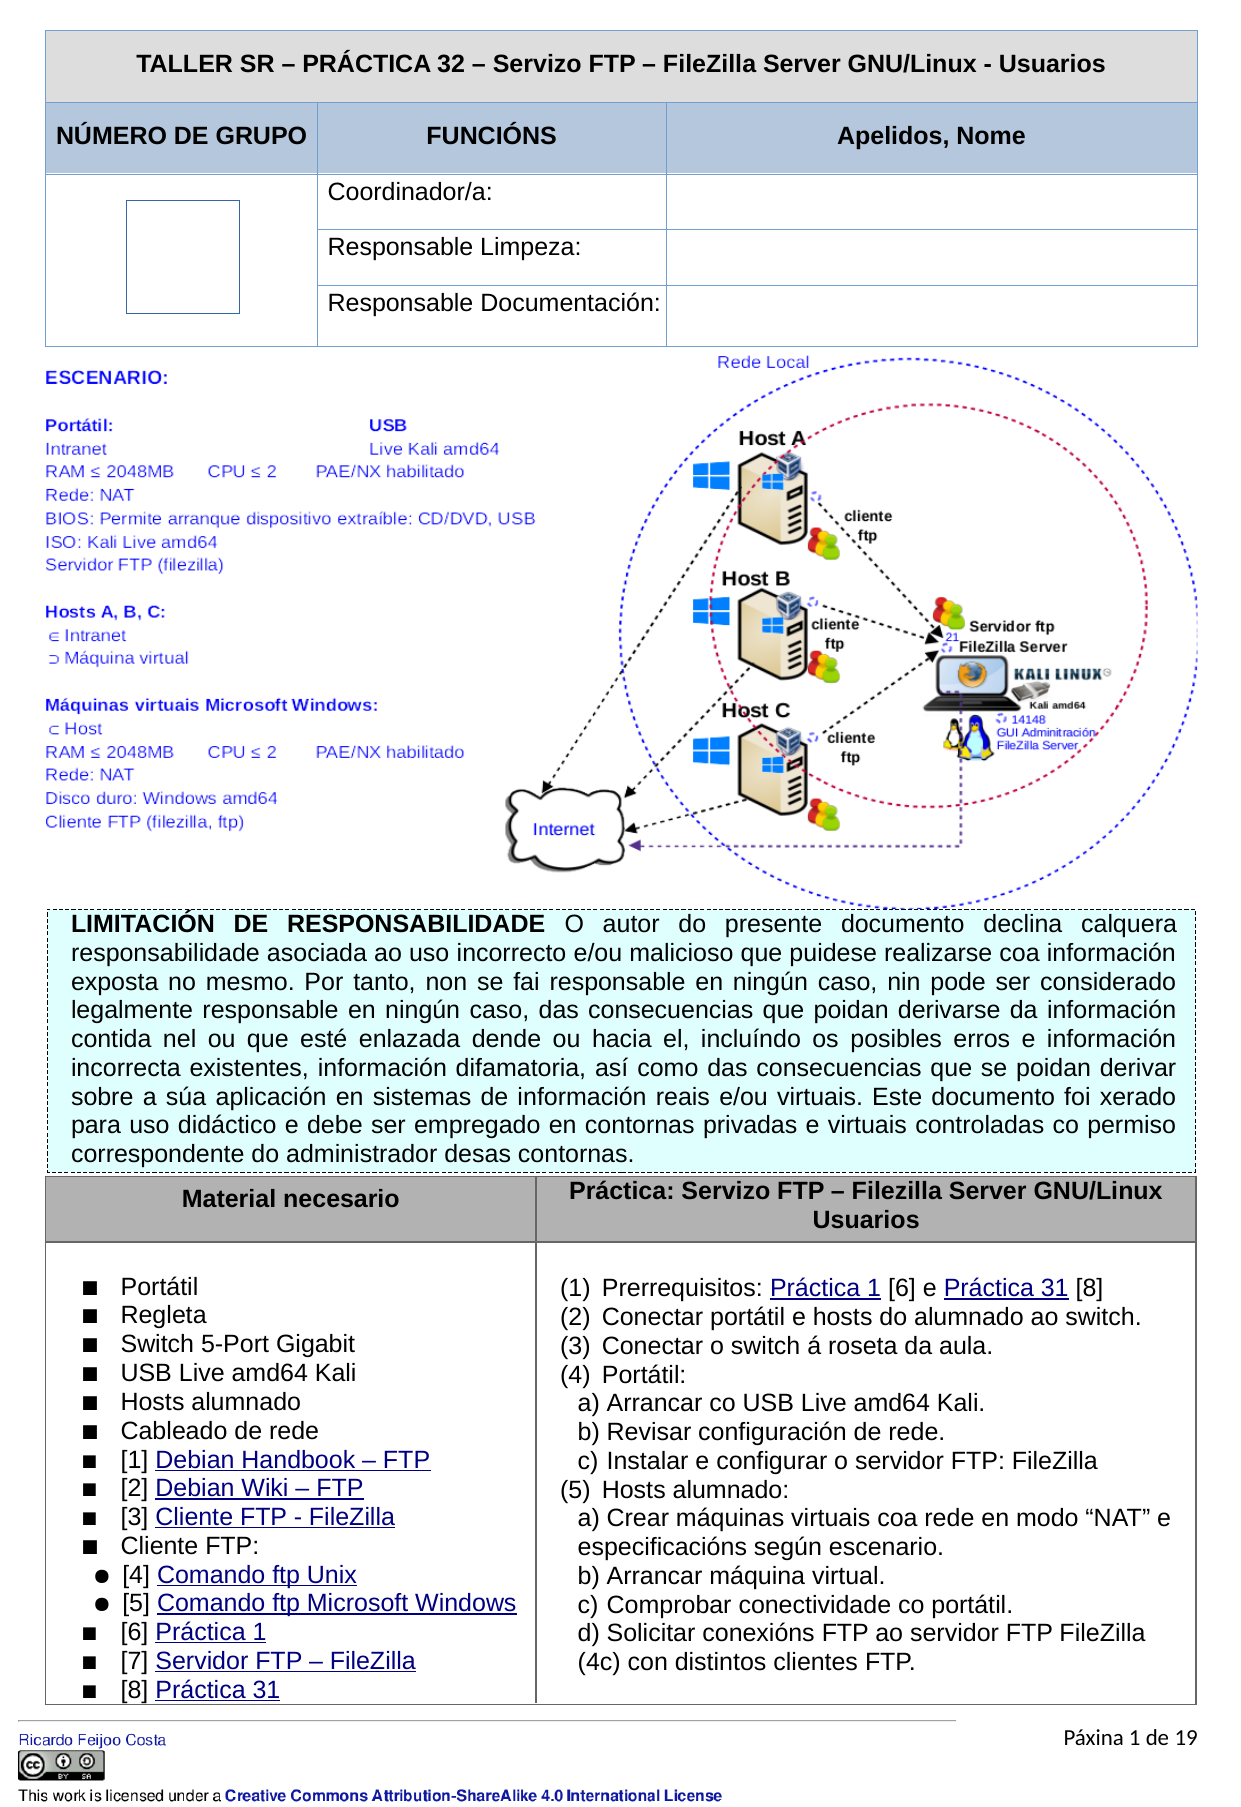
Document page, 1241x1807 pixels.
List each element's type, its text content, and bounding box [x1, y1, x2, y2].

table_cell FUNCIÓNS [318, 103, 666, 173]
table_cell Portátil Regleta Switch 5-Port Gigabit USB Live amd64 Kali Hosts alumnado Cableado de rede [1] Debian Handbook – FTP [2] Debian Wiki – FTP [3] Cliente FTP - FileZilla Cliente FTP: [4] Comando ftp Unix [5] Comando ftp Microsoft Windows [6] Práctica 1 [7] Servidor FTP – FileZilla [8] Práctica 31 [46, 1243, 535, 1703]
table_header TALLER SR – PRÁCTICA 32 – Servizo FTP – FileZilla Server GNU/Linux - Usuarios [46, 31, 1197, 102]
table_cell NÚMERO DE GRUPO [46, 103, 317, 173]
table_cell [46, 175, 317, 346]
table_cell Responsable Documentación: [318, 286, 666, 346]
table_cell Responsable Limpeza: [318, 230, 666, 284]
table_cell [667, 286, 1197, 346]
table_cell Prerrequisitos: Práctica 1 [6] e Práctica 31 [8] Conectar portátil e hosts do alumnado ao switch. Conectar o switch á roseta da aula. Portátil: Arrancar co USB Live amd64 Kali. Revisar configuración de rede. Instalar e configurar o servidor FTP: FileZilla Hosts alumnado: Crear máquinas virtuais coa rede en modo “NAT” e especificacións según escenario. Arrancar máquina virtual. Comprobar conectividade co portátil. Solicitar conexións FTP ao servidor FTP FileZilla (4c) con distintos clientes FTP. [537, 1243, 1195, 1703]
table_cell Apelidos, Nome [667, 103, 1197, 173]
table_cell Coordinador/a: [318, 175, 666, 229]
table_header Práctica: Servizo FTP – Filezilla Server GNU/Linux Usuarios [537, 1177, 1195, 1241]
table_cell [667, 230, 1197, 284]
table_cell [667, 175, 1197, 229]
picture [8, 1715, 957, 1806]
picture [45, 354, 1198, 909]
table_header Material necesario [46, 1177, 535, 1241]
